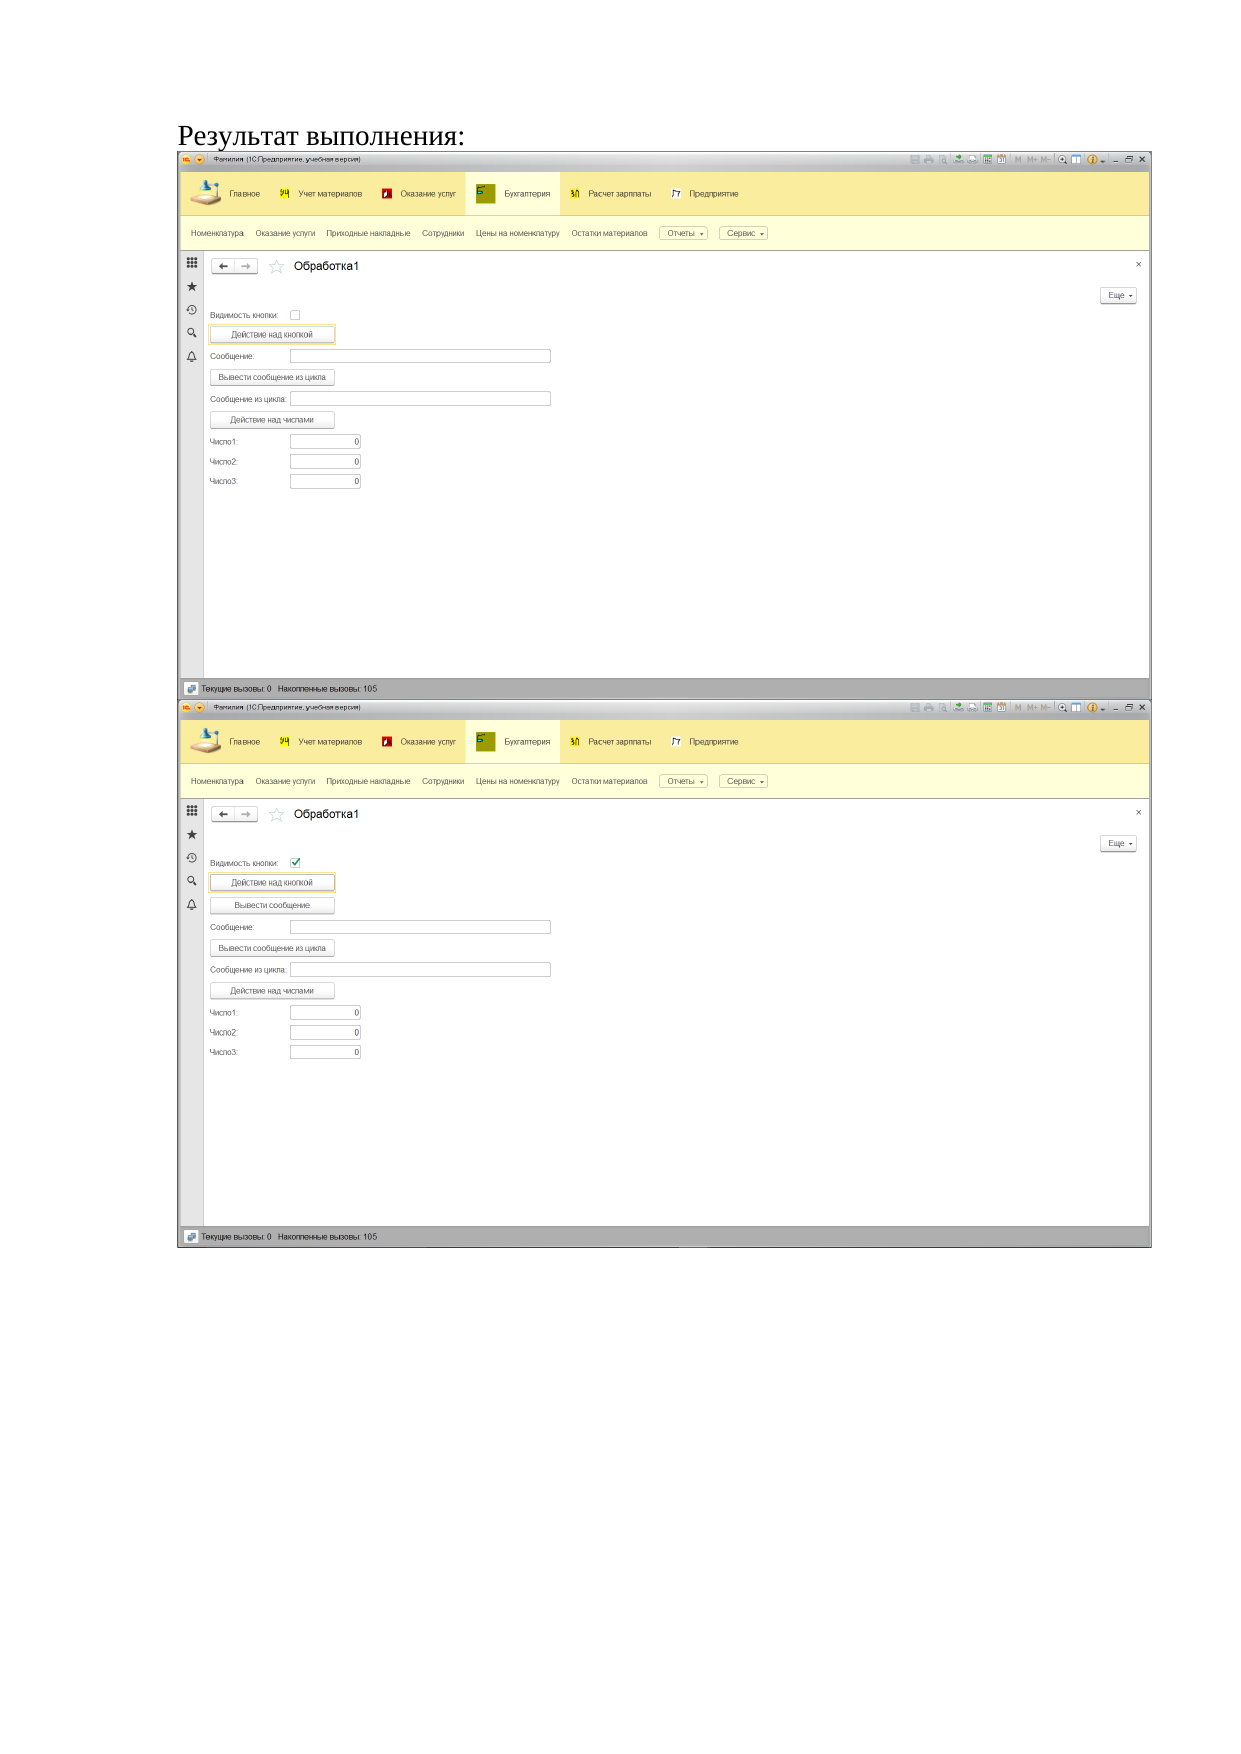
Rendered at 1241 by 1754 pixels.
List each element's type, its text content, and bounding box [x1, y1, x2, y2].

picture [177, 151, 1152, 1248]
text Результат выполнения: [177, 118, 1152, 151]
